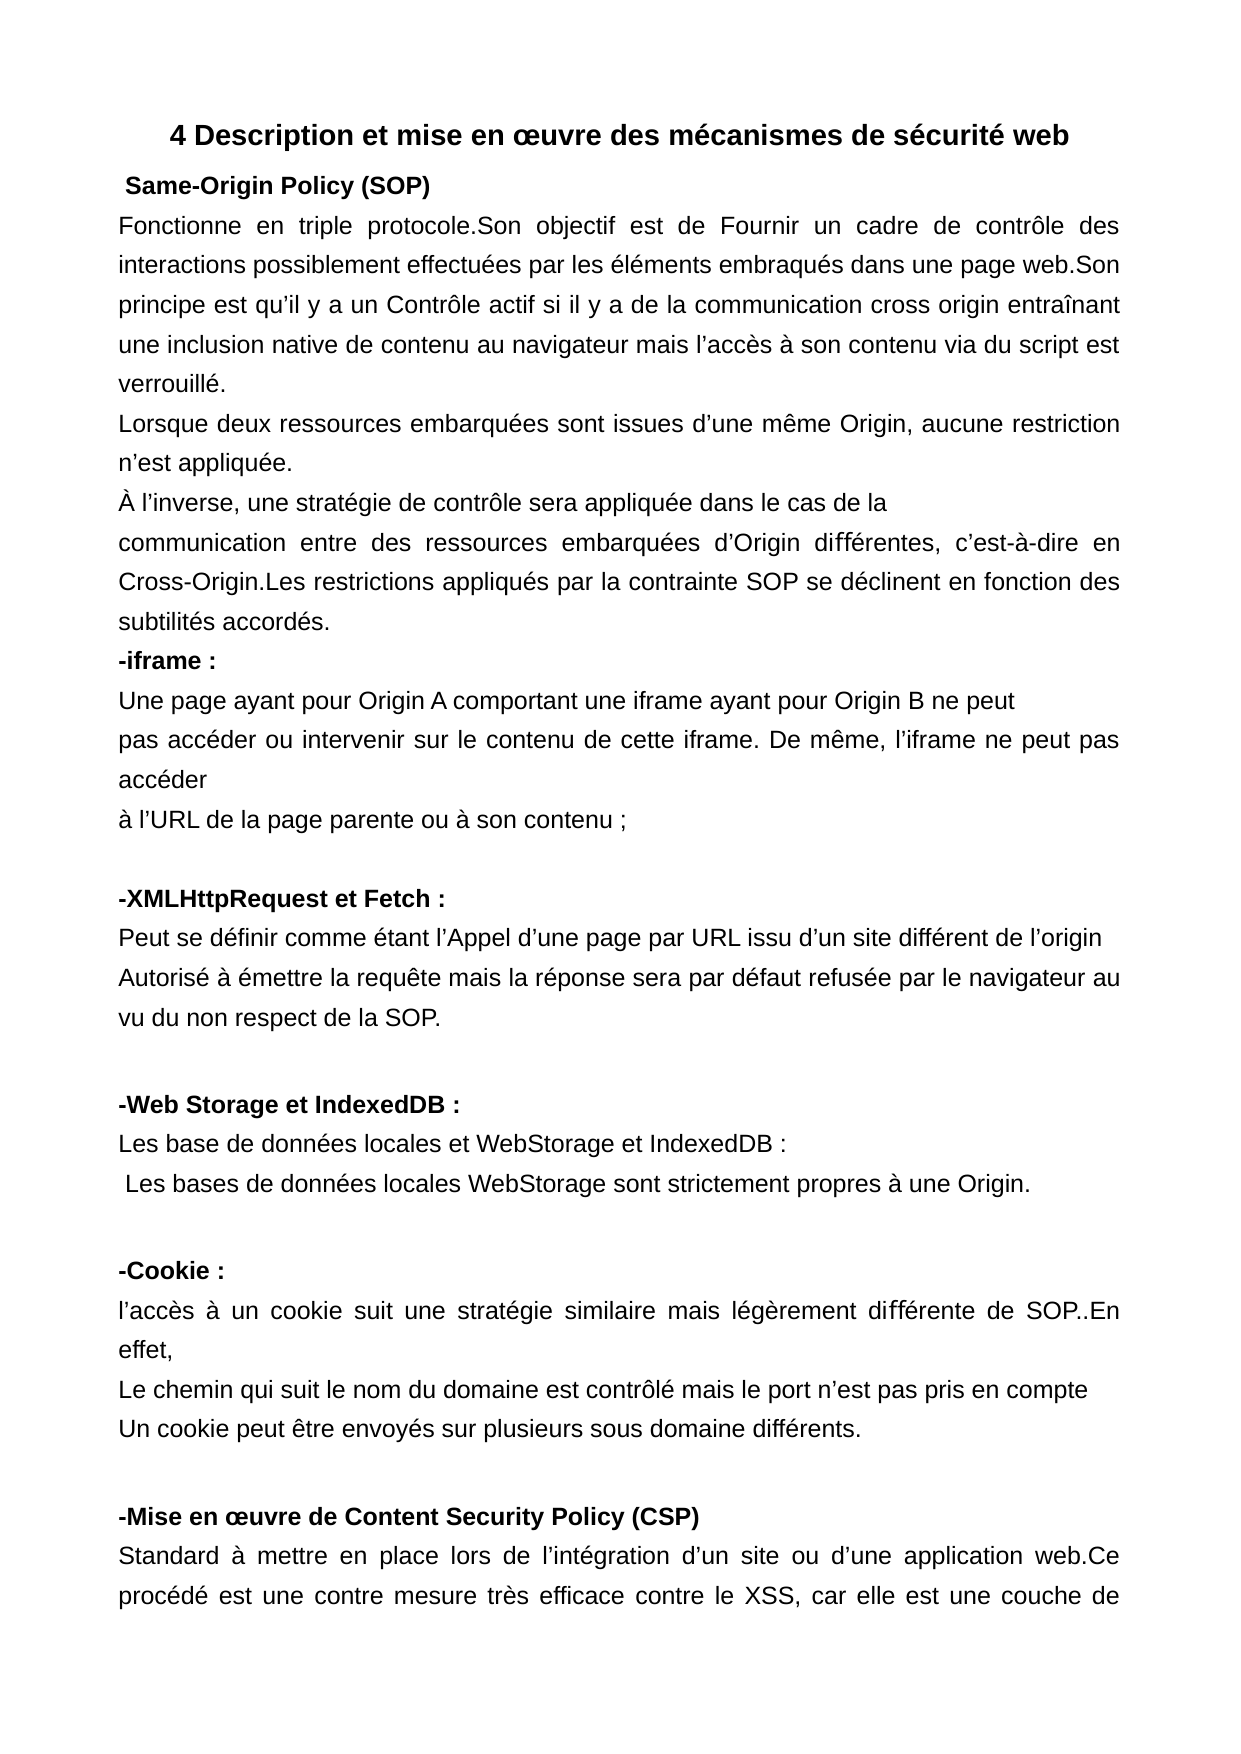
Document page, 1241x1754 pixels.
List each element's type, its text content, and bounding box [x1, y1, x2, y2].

text 4 Description et mise en œuvre des mécanismes de sécurité web [118, 118, 1122, 152]
text Same-Origin Policy (SOP) [118, 171, 1122, 200]
text -Mise en œuvre de Content Security Policy (CSP) [118, 1502, 1122, 1530]
text Peut se définir comme étant l’Appel d’une page par URL issu d’un site différent de l’origin [118, 923, 1122, 952]
text -XMLHttpRequest et Fetch : [118, 884, 1122, 912]
text communication entre des ressources embarquées d’Origin diﬀérentes, c’est-à-dire en Cross-Origin.Les restrictions appliqués par la contrainte SOP se déclinent en fonction des subtilités accordés. [118, 527, 1122, 635]
text -Web Storage et IndexedDB : [118, 1090, 1122, 1118]
text Standard à mettre en place lors de l’intégration d’un site ou d’une application web.Ce procédé est une contre mesure très efficace contre le XSS, car elle est une couche de [118, 1541, 1122, 1609]
text Autorisé à émettre la requête mais la réponse sera par défaut refusée par le navigateur au vu du non respect de la SOP. [118, 963, 1122, 1031]
text À l’inverse, une stratégie de contrôle sera appliquée dans le cas de la [118, 488, 1122, 517]
text Lorsque deux ressources embarquées sont issues d’une même Origin, aucune restriction n’est appliquée. [118, 409, 1122, 477]
text Un cookie peut être envoyés sur plusieurs sous domaine différents. [118, 1414, 1122, 1443]
text Les bases de données locales WebStorage sont strictement propres à une Origin. [118, 1169, 1122, 1198]
text Une page ayant pour Origin A comportant une iframe ayant pour Origin B ne peut [118, 686, 1122, 714]
text Le chemin qui suit le nom du domaine est contrôlé mais le port n’est pas pris en compte [118, 1375, 1122, 1403]
text Fonctionne en triple protocole.Son objectif est de Fournir un cadre de contrôle des interactions possiblement effectuées par les éléments embraqués dans une page web.Son principe est qu’il y a un Contrôle actif si il y a de la communication cross origin entraînant une inclusion native de contenu au navigateur mais l’accès à son contenu via du script est verrouillé. [118, 211, 1122, 398]
text à l’URL de la page parente ou à son contenu ; [118, 804, 1122, 833]
text -Cookie : [118, 1256, 1122, 1285]
text Les base de données locales et WebStorage et IndexedDB : [118, 1129, 1122, 1158]
text pas accéder ou intervenir sur le contenu de cette iframe. De même, l’iframe ne peut pas accéder [118, 725, 1122, 794]
text l’accès à un cookie suit une stratégie similaire mais légèrement diﬀérente de SOP..En effet, [118, 1296, 1122, 1364]
text -iframe : [118, 646, 1122, 675]
